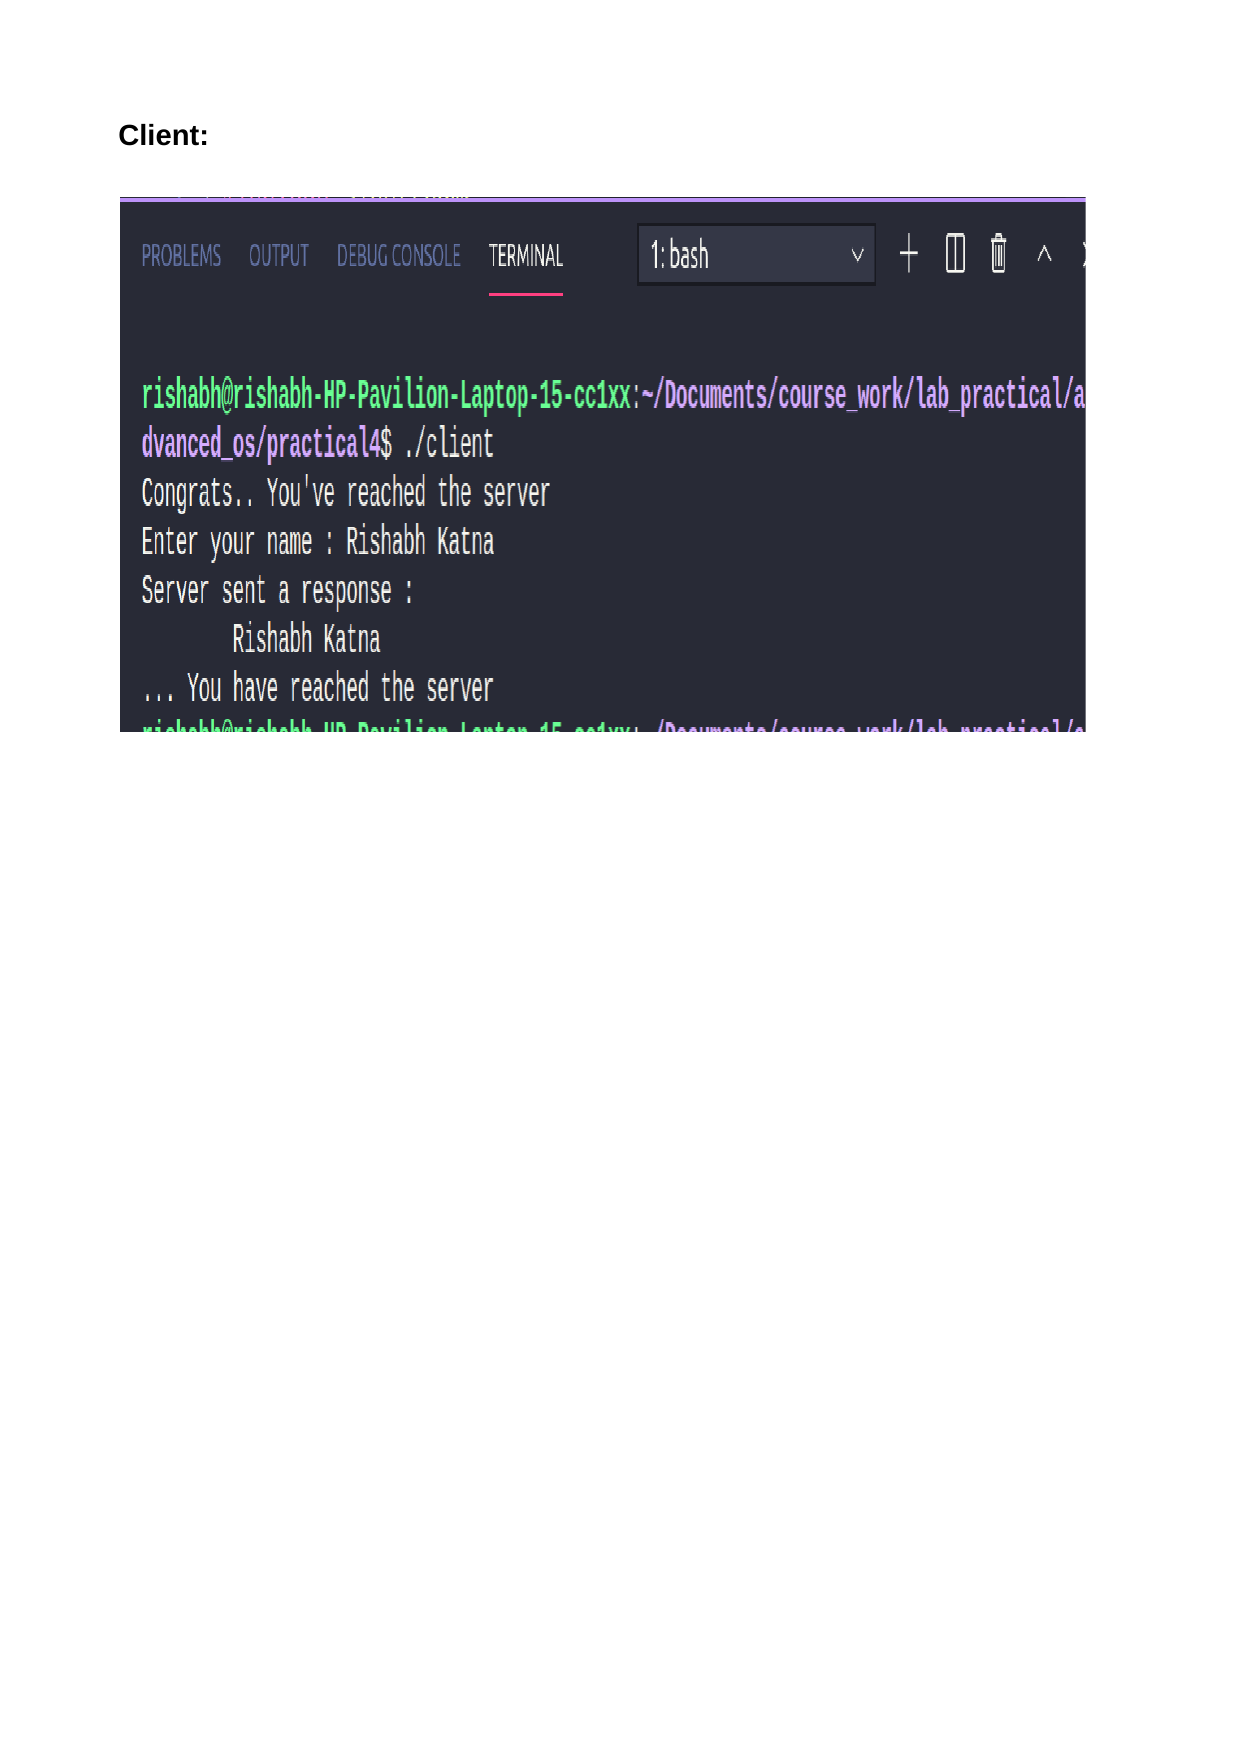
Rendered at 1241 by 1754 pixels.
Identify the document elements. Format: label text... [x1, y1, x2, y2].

text Client: [118, 118, 1122, 152]
picture [871, 197, 1086, 624]
